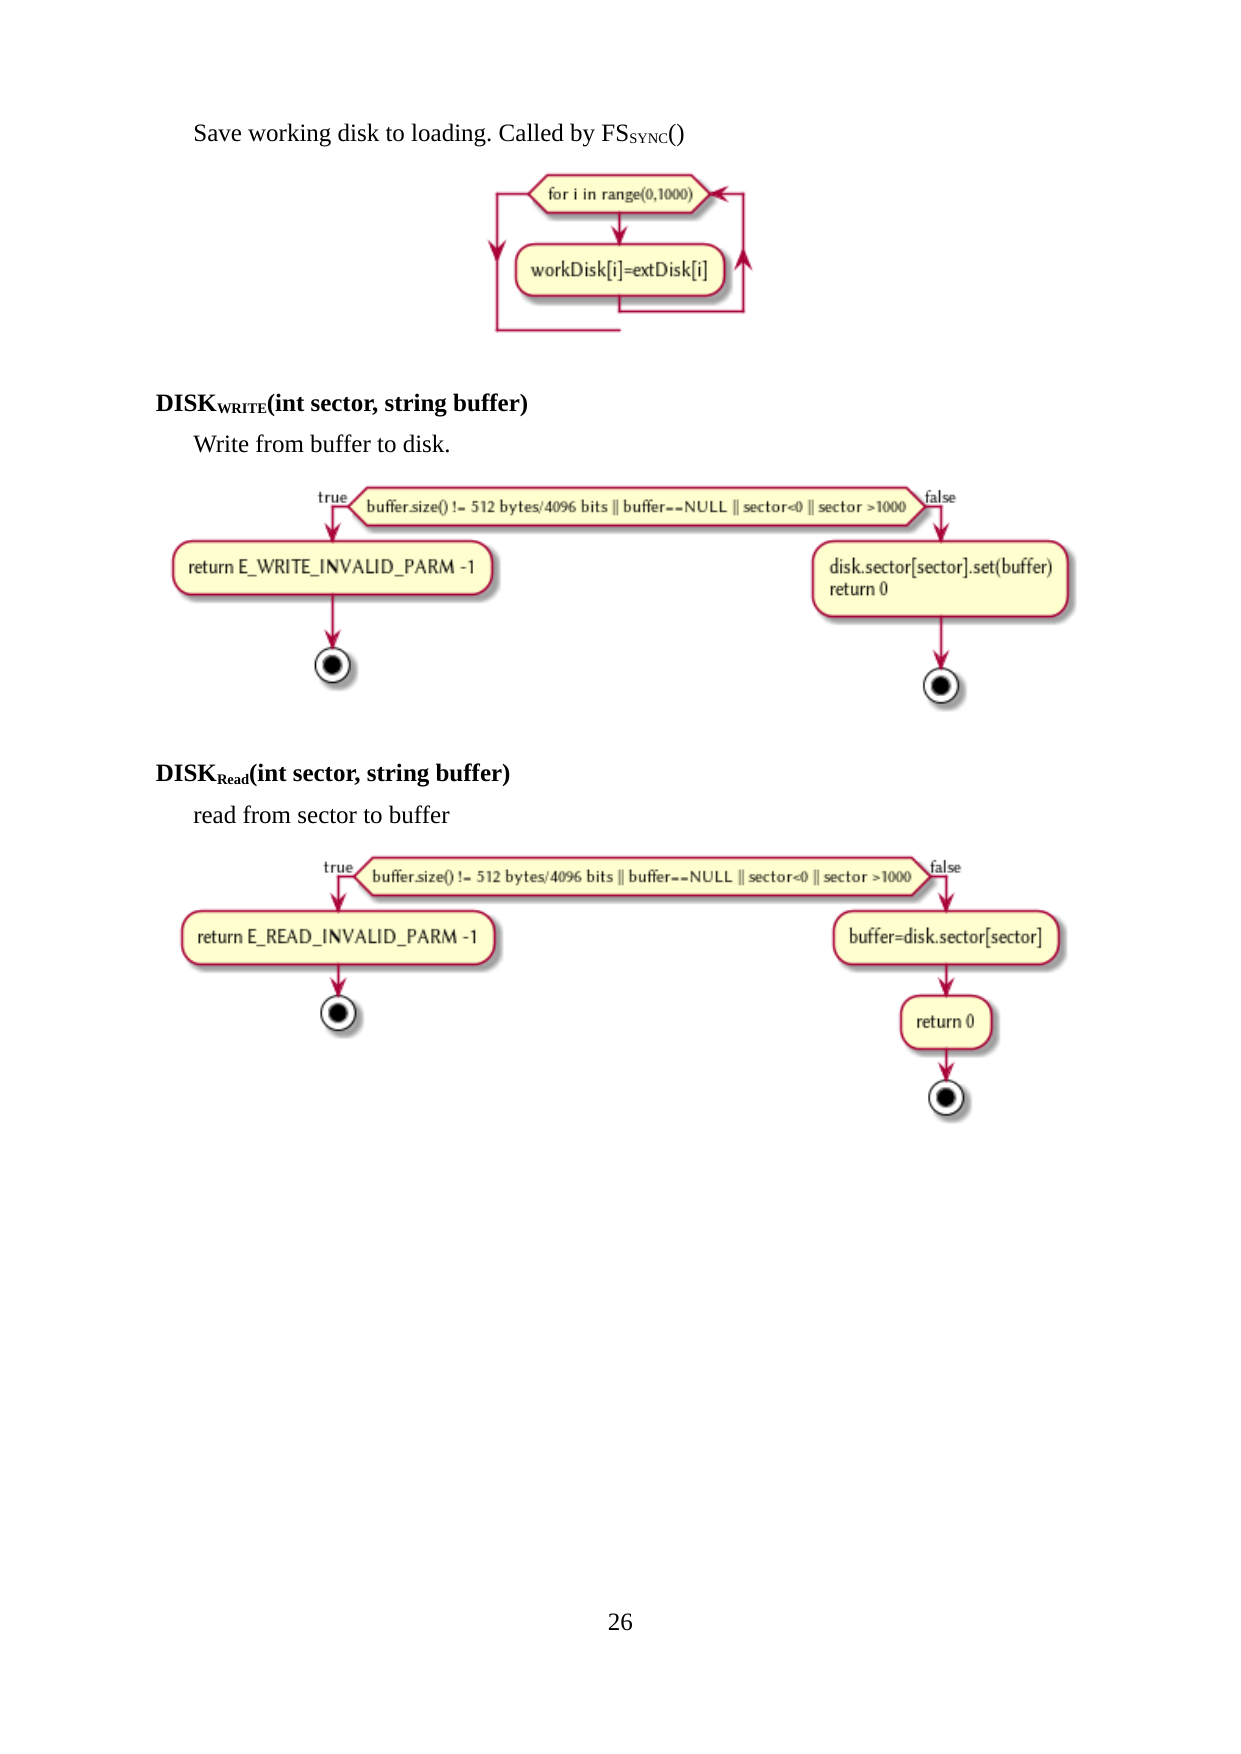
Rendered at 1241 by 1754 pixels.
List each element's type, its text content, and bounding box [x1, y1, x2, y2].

list DISKWRITE(int sector, string buffer) [118, 388, 1122, 417]
list DISKRead(int sector, string buffer) [118, 758, 1122, 787]
list Save working disk to loading. Called by FSSYNC() [118, 118, 1122, 147]
list read from sector to buffer [118, 800, 1122, 828]
list Write from buffer to disk. [118, 429, 1122, 458]
